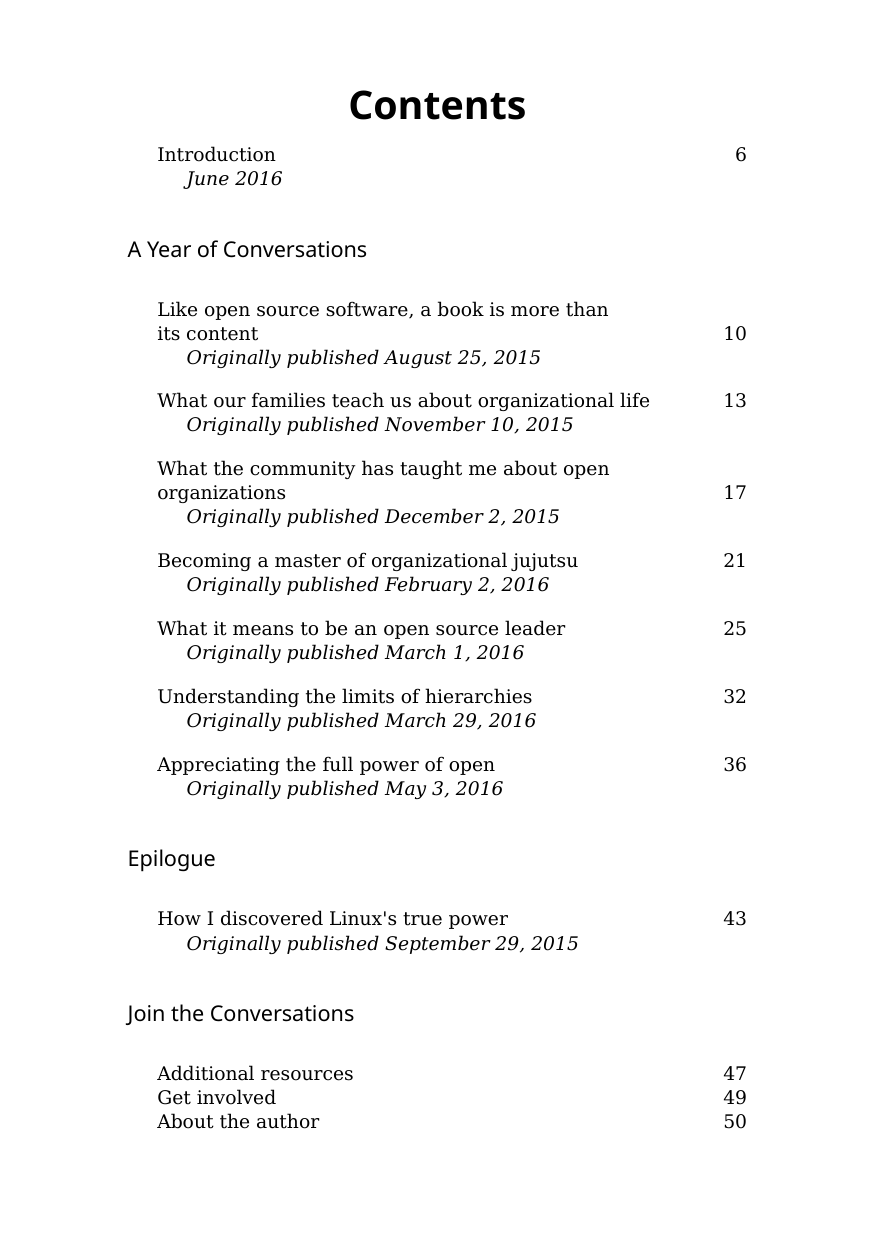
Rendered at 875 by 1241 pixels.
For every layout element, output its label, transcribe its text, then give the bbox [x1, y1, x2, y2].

text Originally published February 2, 2016 [186, 574, 747, 618]
text A Year of Conversations [127, 234, 747, 296]
text About the author 50 [157, 1111, 747, 1133]
text Additional resources 47 [157, 1063, 747, 1085]
text Like open source software, a book is more than its content 10 [157, 298, 747, 344]
text Becoming a master of organizational jujutsu 21 [157, 550, 747, 572]
text Appreciating the full power of open 36 [157, 753, 747, 775]
text What our families teach us about organizational life 13 [157, 390, 747, 412]
text What it means to be an open source leader 25 [157, 618, 747, 640]
text Originally published May 3, 2016 [186, 778, 747, 821]
text Epilogue [127, 844, 747, 906]
text Understanding the limits of hierarchies 32 [157, 686, 747, 708]
text Originally published December 2, 2015 [186, 506, 747, 550]
text Get involved 49 [157, 1087, 747, 1109]
text Originally published August 25, 2015 [186, 347, 747, 390]
text Originally published March 1, 2016 [186, 642, 747, 686]
text Introduction 6 [157, 144, 747, 166]
text Originally published March 29, 2016 [186, 710, 747, 753]
text June 2016 [186, 168, 747, 211]
subtitle Contents [127, 77, 747, 131]
text How I discovered Linux's true power 43 [157, 908, 747, 930]
text Join the Conversations [127, 999, 747, 1060]
text What the community has taught me about open organizations 17 [157, 458, 747, 504]
text Originally published November 10, 2015 [186, 414, 747, 458]
text Originally published September 29, 2015 [186, 932, 747, 976]
